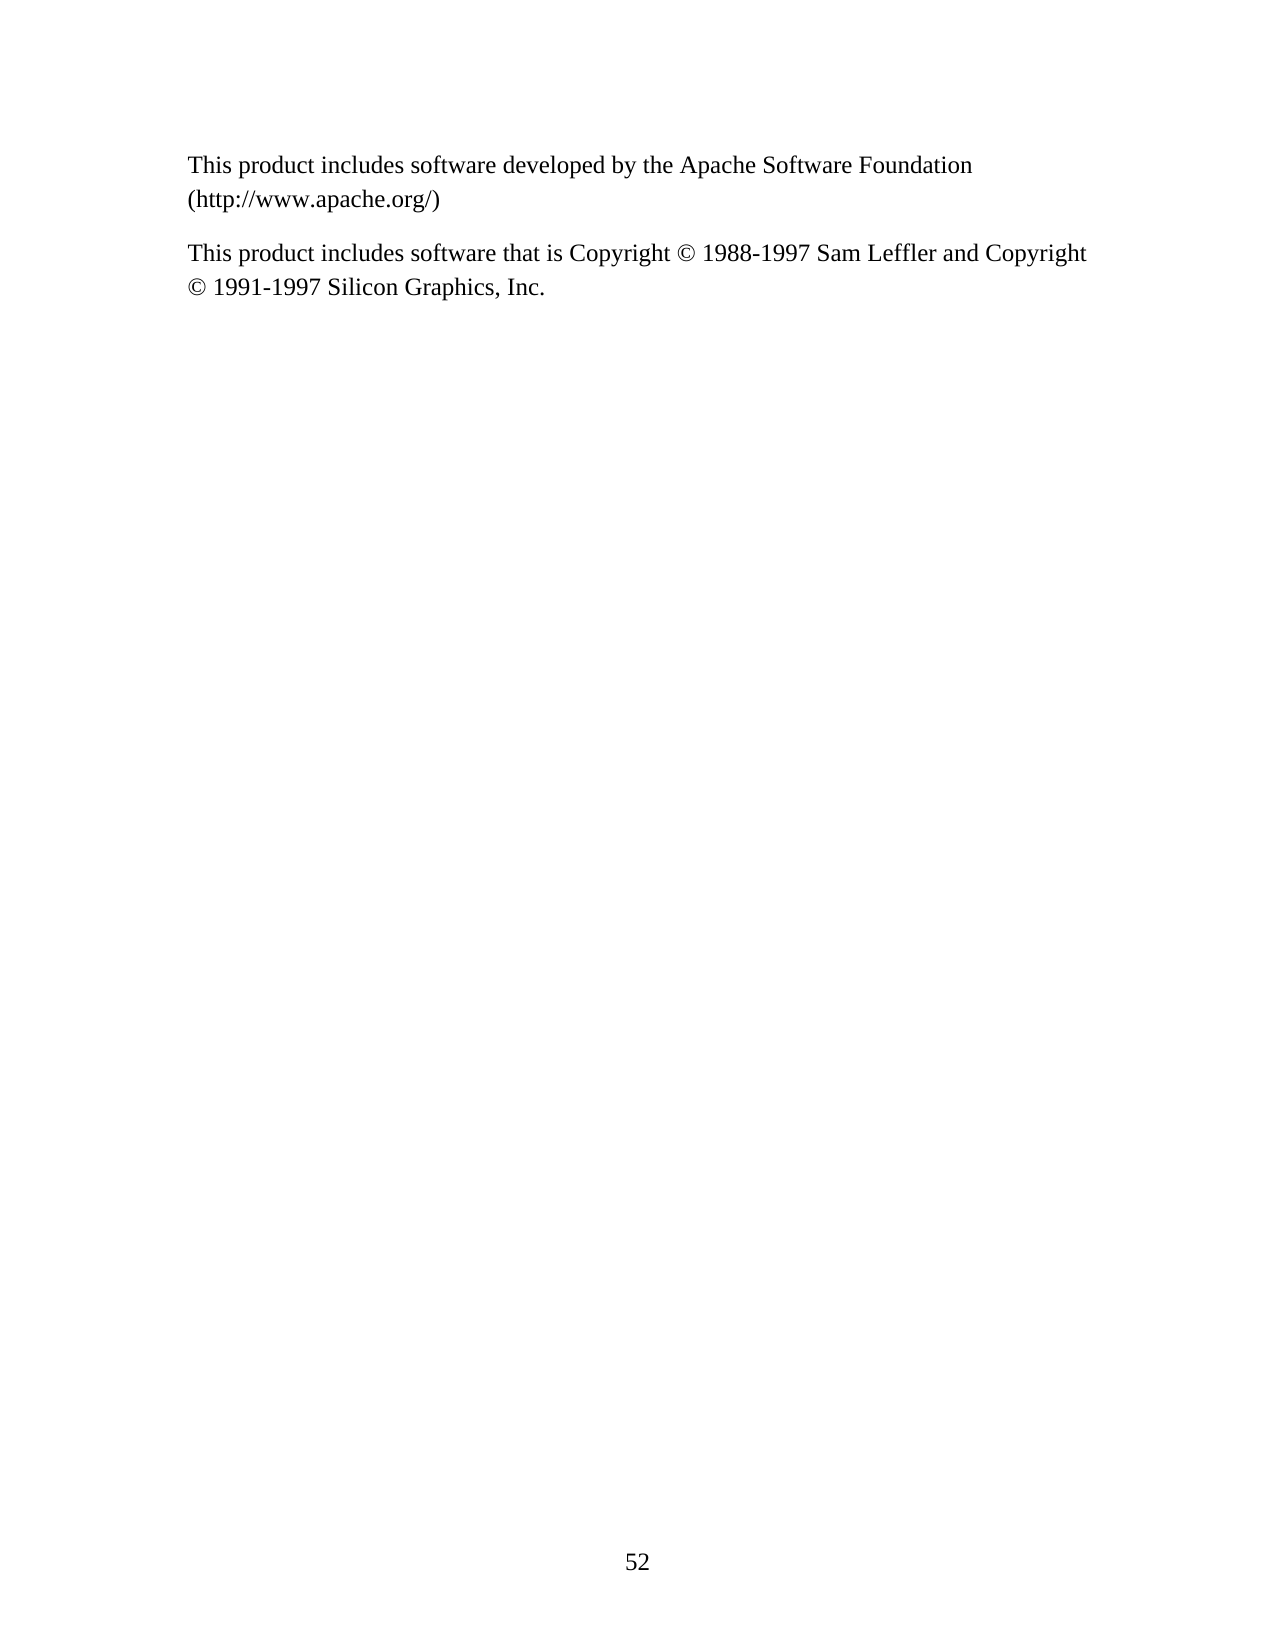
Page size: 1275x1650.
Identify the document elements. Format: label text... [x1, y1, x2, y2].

text This product includes software that is Copyright © 1988-1997 Sam Leffler and Copyright © 1991-1997 Silicon Graphics, Inc. [187, 238, 1087, 301]
text This product includes software developed by the Apache Software Foundation (http://www.apache.org/) [187, 150, 1087, 213]
